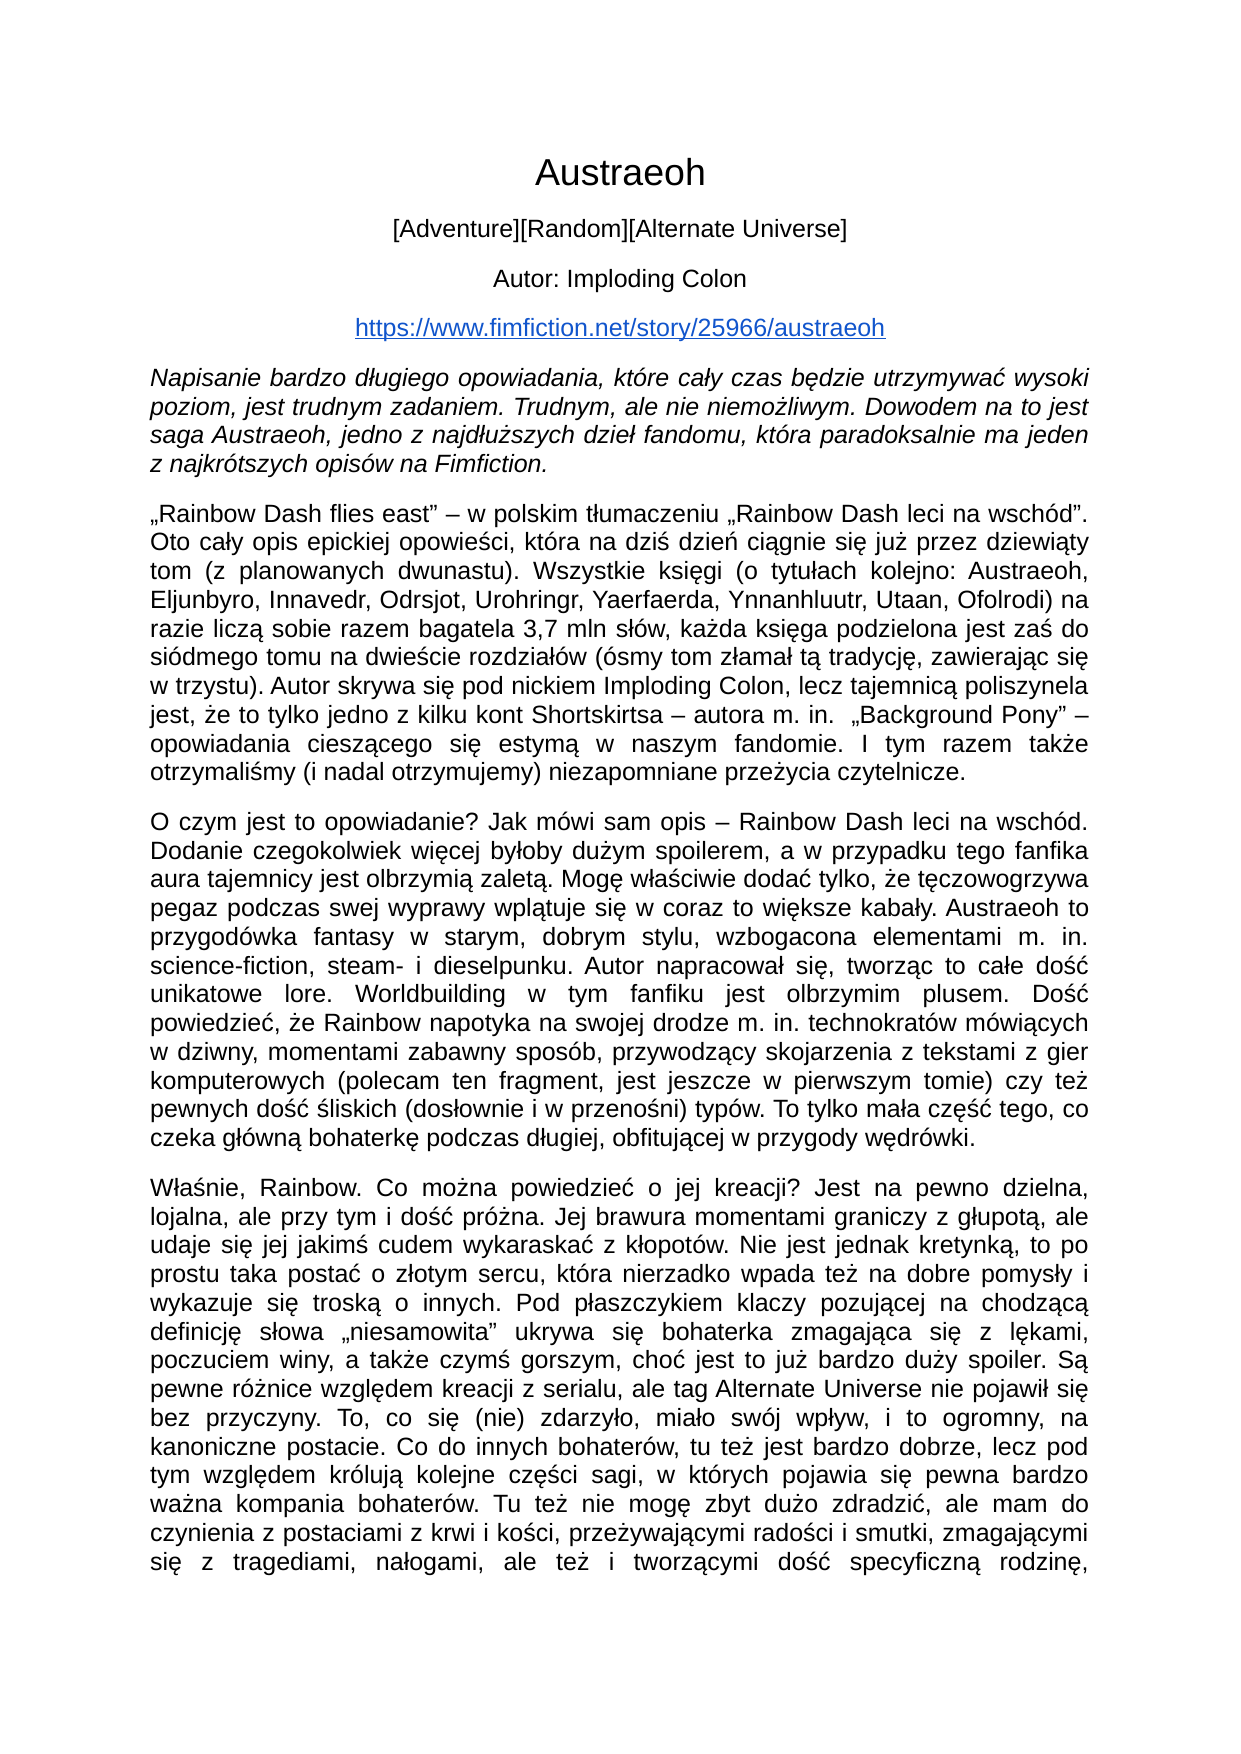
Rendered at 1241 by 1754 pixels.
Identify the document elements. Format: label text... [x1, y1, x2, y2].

text Napisanie bardzo długiego opowiadania, które cały czas będzie utrzymywać wysoki poziom, jest trudnym zadaniem. Trudnym, ale nie niemożliwym. Dowodem na to jest saga Austraeoh, jedno z najdłuższych dzieł fandomu, która paradoksalnie ma jeden z najkrótszych opisów na Fimfiction. [150, 363, 1090, 478]
text „Rainbow Dash flies east” – w polskim tłumaczeniu „Rainbow Dash leci na wschód”. Oto cały opis epickiej opowieści, która na dziś dzień ciągnie się już przez dziewiąty tom (z planowanych dwunastu). Wszystkie księgi (o tytułach kolejno: Austraeoh, Eljunbyro, Innavedr, Odrsjot, Urohringr, Yaerfaerda, Ynnanhluutr, Utaan, Ofolrodi) na razie liczą sobie razem bagatela 3,7 mln słów, każda księga podzielona jest zaś do siódmego tomu na dwieście rozdziałów (ósmy tom złamał tą tradycję, zawierając się w trzystu). Autor skrywa się pod nickiem Imploding Colon, lecz tajemnicą poliszynela jest, że to tylko jedno z kilku kont Shortskirtsa – autora m. in. „Background Pony” – opowiadania cieszącego się estymą w naszym fandomie. I tym razem także otrzymaliśmy (i nadal otrzymujemy) niezapomniane przeżycia czytelnicze. [150, 498, 1090, 786]
text Właśnie, Rainbow. Co można powiedzieć o jej kreacji? Jest na pewno dzielna, lojalna, ale przy tym i dość próżna. Jej brawura momentami graniczy z głupotą, ale udaje się jej jakimś cudem wykaraskać z kłopotów. Nie jest jednak kretynką, to po prostu taka postać o złotym sercu, która nierzadko wpada też na dobre pomysły i wykazuje się troską o innych. Pod płaszczykiem klaczy pozującej na chodzącą definicję słowa „niesamowita” ukrywa się bohaterka zmagająca się z lękami, poczuciem winy, a także czymś gorszym, choć jest to już bardzo duży spoiler. Są pewne różnice względem kreacji z serialu, ale tag Alternate Universe nie pojawił się bez przyczyny. To, co się (nie) zdarzyło, miało swój wpływ, i to ogromny, na kanoniczne postacie. Co do innych bohaterów, tu też jest bardzo dobrze, lecz pod tym względem królują kolejne części sagi, w których pojawia się pewna bardzo ważna kompania bohaterów. Tu też nie mogę zbyt dużo zdradzić, ale mam do czynienia z postaciami z krwi i kości, przeżywającymi radości i smutki, zmagającymi się z tragediami, nałogami, ale też i tworzącymi dość specyficzną rodzinę, [150, 1173, 1090, 1575]
text https://www.fimfiction.net/story/25966/austraeoh [150, 313, 1090, 342]
text [Adventure][Random][Alternate Universe] [150, 214, 1090, 243]
text Austraeoh [150, 150, 1090, 193]
text O czym jest to opowiadanie? Jak mówi sam opis – Rainbow Dash leci na wschód. Dodanie czegokolwiek więcej byłoby dużym spoilerem, a w przypadku tego fanfika aura tajemnicy jest olbrzymią zaletą. Mogę właściwie dodać tylko, że tęczowogrzywa pegaz podczas swej wyprawy wplątuje się w coraz to większe kabały. Austraeoh to przygodówka fantasy w starym, dobrym stylu, wzbogacona elementami m. in. science-fiction, steam- i dieselpunku. Autor napracował się, tworząc to całe dość unikatowe lore. Worldbuilding w tym fanfiku jest olbrzymim plusem. Dość powiedzieć, że Rainbow napotyka na swojej drodze m. in. technokratów mówiących w dziwny, momentami zabawny sposób, przywodzący skojarzenia z tekstami z gier komputerowych (polecam ten fragment, jest jeszcze w pierwszym tomie) czy też pewnych dość śliskich (dosłownie i w przenośni) typów. To tylko mała część tego, co czeka główną bohaterkę podczas długiej, obfitującej w przygody wędrówki. [150, 807, 1090, 1152]
text Autor: Imploding Colon [150, 263, 1090, 292]
